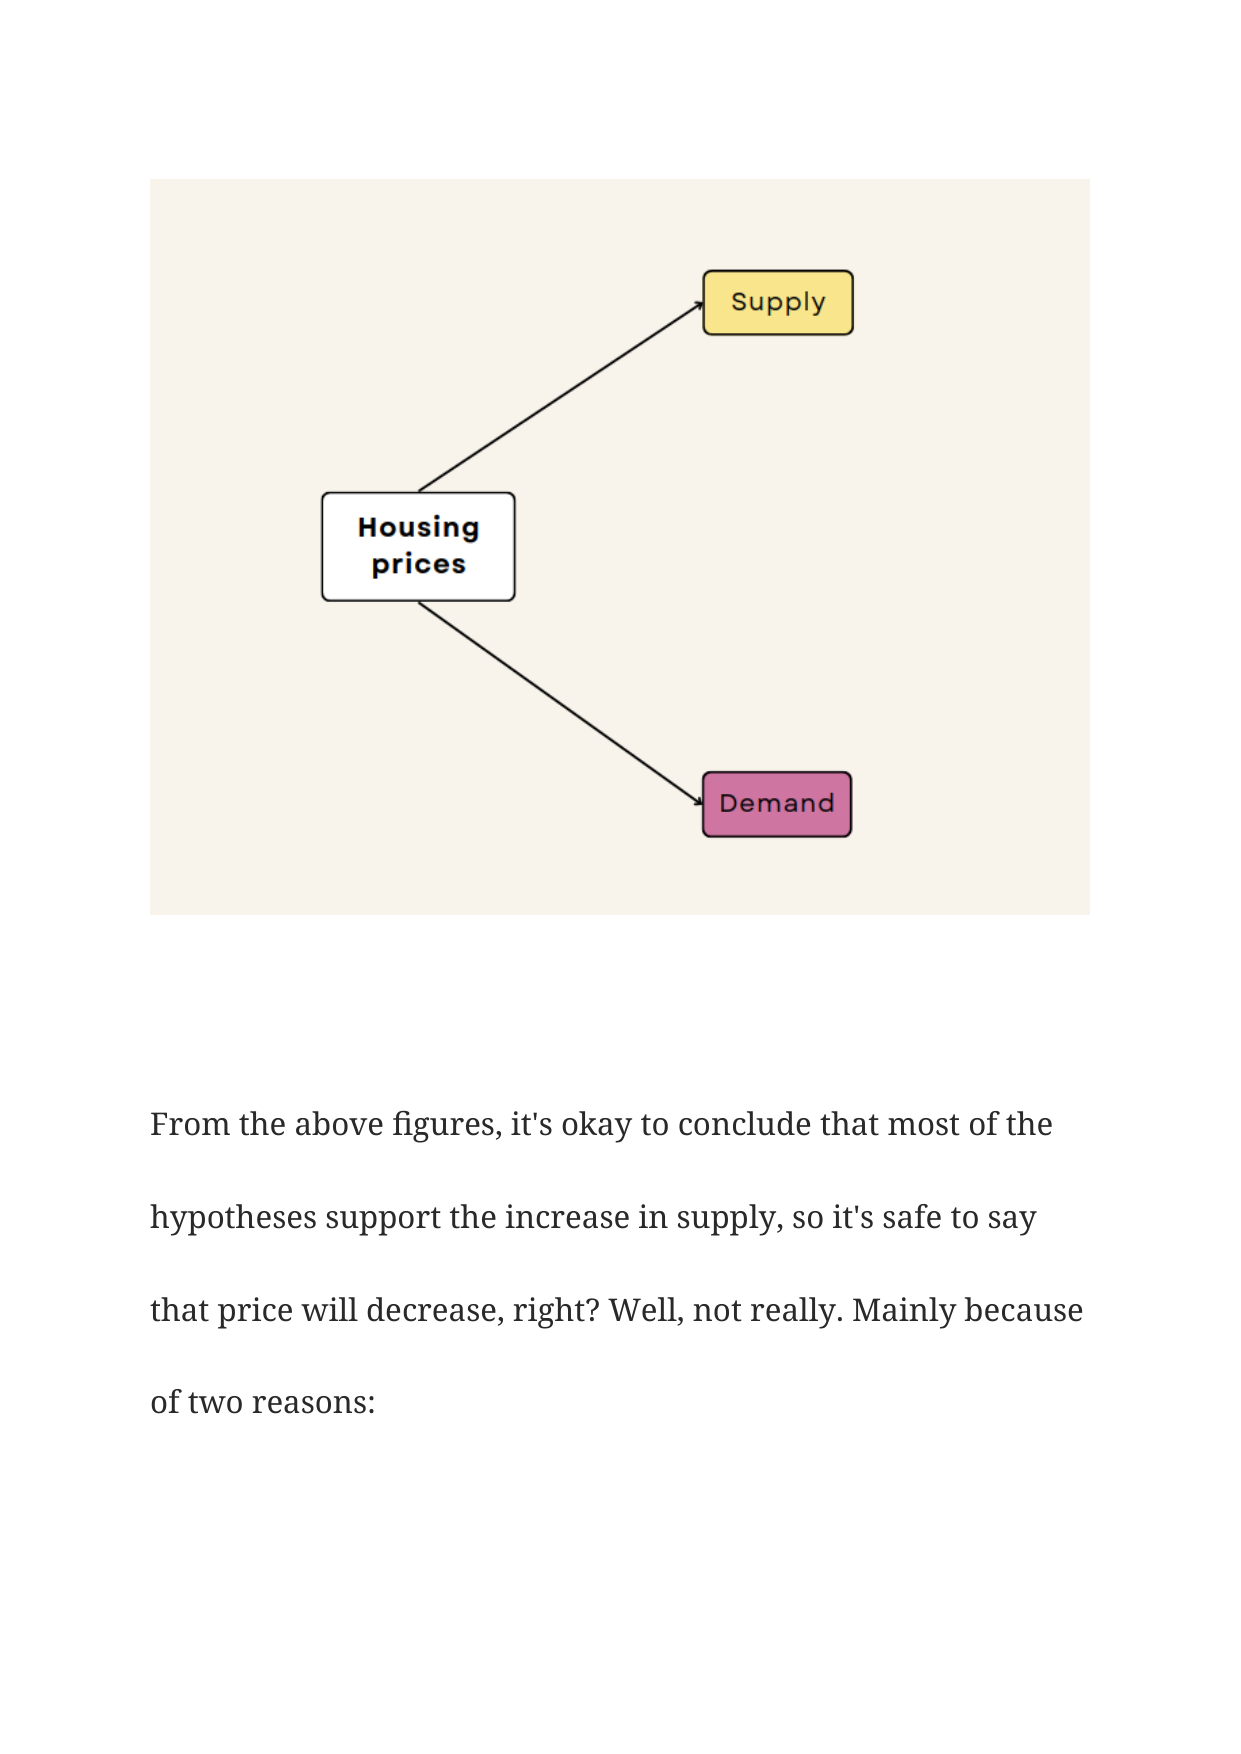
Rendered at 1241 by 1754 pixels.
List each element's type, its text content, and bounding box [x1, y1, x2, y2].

text From the above figures, it's okay to conclude that most of the hypotheses support the increase in supply, so it's safe to say that price will decrease, right? Well, not really. Mainly because of two reasons: [150, 1102, 1090, 1423]
picture [150, 179, 1091, 915]
